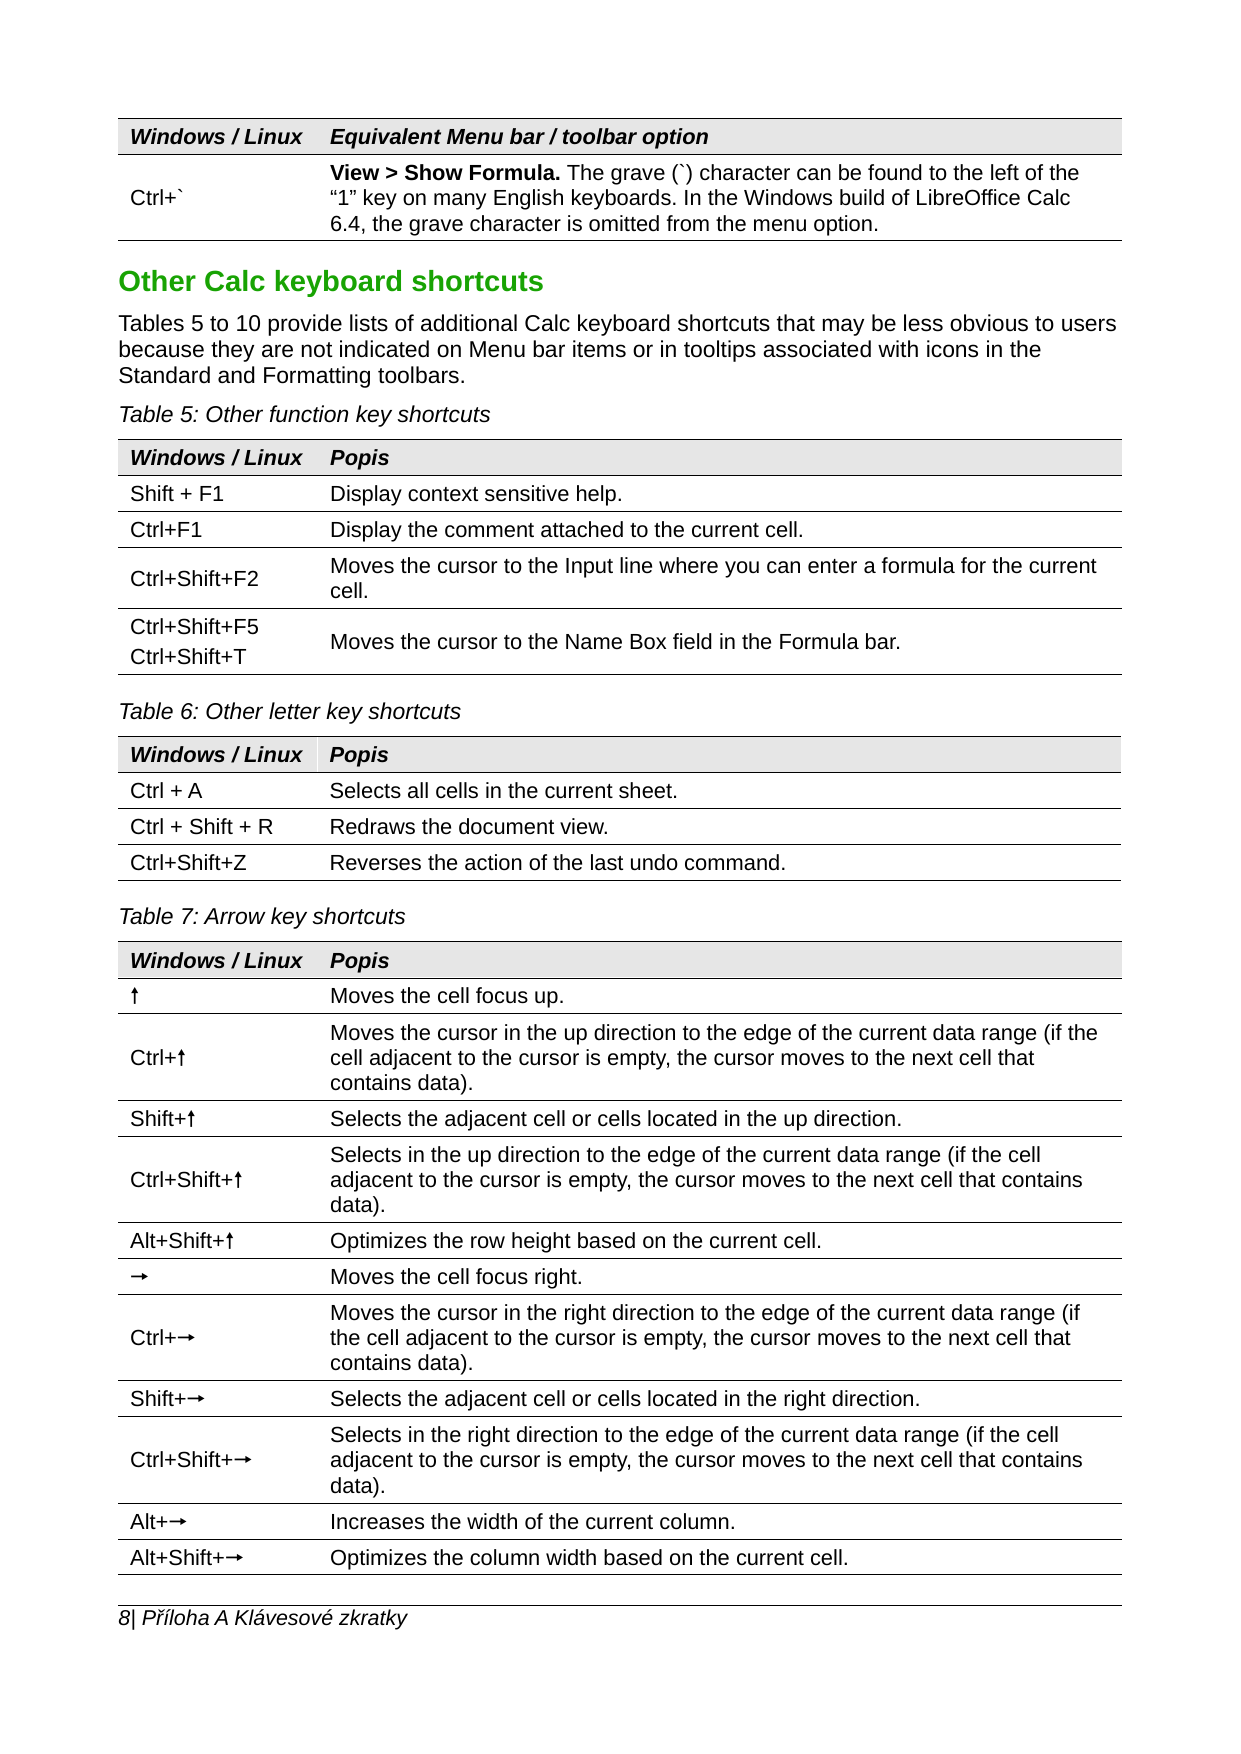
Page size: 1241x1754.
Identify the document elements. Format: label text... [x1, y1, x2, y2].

table_cell Increases the width of the current column. [318, 1504, 1122, 1538]
table_cell Selects in the right direction to the edge of the current data range (if the cell adjacent to the cursor is empty, the cursor moves to the next cell that contains data). [318, 1417, 1122, 1502]
table_header Windows / Linux [118, 942, 318, 977]
text Table 7: Arrow key shortcuts [118, 903, 1122, 930]
table_cell Moves the cell focus up. [318, 979, 1122, 1013]
table_cell Moves the cursor in the right direction to the edge of the current data range (if the cell adjacent to the cursor is empty, the cursor moves to the next cell that contains data). [318, 1295, 1122, 1380]
table_cell Moves the cursor in the up direction to the edge of the current data range (if the cell adjacent to the cursor is empty, the cursor moves to the next cell that contains data). [318, 1014, 1122, 1100]
table_cell Ctrl+Shift+Z [118, 845, 317, 879]
table_header Windows / Linux [118, 119, 318, 154]
table_header Equivalent Menu bar / toolbar option [318, 119, 1122, 154]
table_cell Display the comment attached to the current cell. [318, 512, 1122, 547]
table_cell Shift+🠖 [118, 1381, 318, 1416]
table_cell Moves the cursor to the Input line where you can enter a formula for the current cell. [318, 548, 1122, 608]
table_cell Display context sensitive help. [318, 476, 1122, 511]
table_cell Ctrl+Shift+🠕 [118, 1137, 318, 1222]
table_cell Ctrl+Shift+🠖 [118, 1417, 318, 1502]
text Tables 5 to 10 provide lists of additional Calc keyboard shortcuts that may be less obvious to users because they are not indicated on Menu bar items or in tooltips associated with icons in the Standard and Formatting toolbars. [118, 309, 1122, 388]
table_cell Redraws the document view. [318, 809, 1121, 844]
table_cell Moves the cursor to the Name Box field in the Formula bar. [318, 609, 1122, 674]
table_header Popis [318, 440, 1122, 475]
table_cell Optimizes the row height based on the current cell. [318, 1223, 1122, 1258]
table_cell Ctrl + A [118, 773, 317, 808]
table_cell Alt+Shift+🠕 [118, 1223, 318, 1258]
table_cell Selects the adjacent cell or cells located in the right direction. [318, 1381, 1122, 1416]
table_cell Alt+Shift+🠖 [118, 1540, 318, 1574]
table_cell 🠖 [118, 1259, 318, 1294]
table_cell Selects the adjacent cell or cells located in the up direction. [318, 1101, 1122, 1136]
subtitle Other Calc keyboard shortcuts [118, 264, 1122, 298]
table_cell Optimizes the column width based on the current cell. [318, 1540, 1122, 1574]
table_header Popis [318, 942, 1122, 977]
table_header Windows / Linux [118, 737, 317, 772]
table_header Popis [318, 737, 1121, 772]
table_cell Reverses the action of the last undo command. [318, 845, 1121, 879]
table_cell Alt+🠖 [118, 1504, 318, 1538]
table_cell Shift+🠕 [118, 1101, 318, 1136]
table_cell Selects in the up direction to the edge of the current data range (if the cell adjacent to the cursor is empty, the cursor moves to the next cell that contains data). [318, 1137, 1122, 1222]
text Table 5: Other function key shortcuts [118, 401, 1122, 427]
text Table 6: Other letter key shortcuts [118, 698, 1122, 724]
table_cell View > Show Formula. The grave (`) character can be found to the left of the “1” key on many English keyboards. In the Windows build of LibreOffice Calc 6.4, the grave character is omitted from the menu option. [318, 155, 1122, 240]
table_cell Ctrl+F1 [118, 512, 318, 547]
table_cell Ctrl+🠕 [118, 1014, 318, 1100]
table_cell 🠕 [118, 979, 318, 1013]
table_header Windows / Linux [118, 440, 318, 475]
table_cell Ctrl+Shift+F2 [118, 548, 318, 608]
table_cell Moves the cell focus right. [318, 1259, 1122, 1294]
table_cell Ctrl + Shift + R [118, 809, 317, 844]
table_cell Selects all cells in the current sheet. [318, 773, 1121, 808]
table_cell Ctrl+🠖 [118, 1295, 318, 1380]
table_cell Ctrl+` [118, 155, 318, 240]
table_cell Ctrl+Shift+F5 Ctrl+Shift+T [118, 609, 318, 674]
table_cell Shift + F1 [118, 476, 318, 511]
